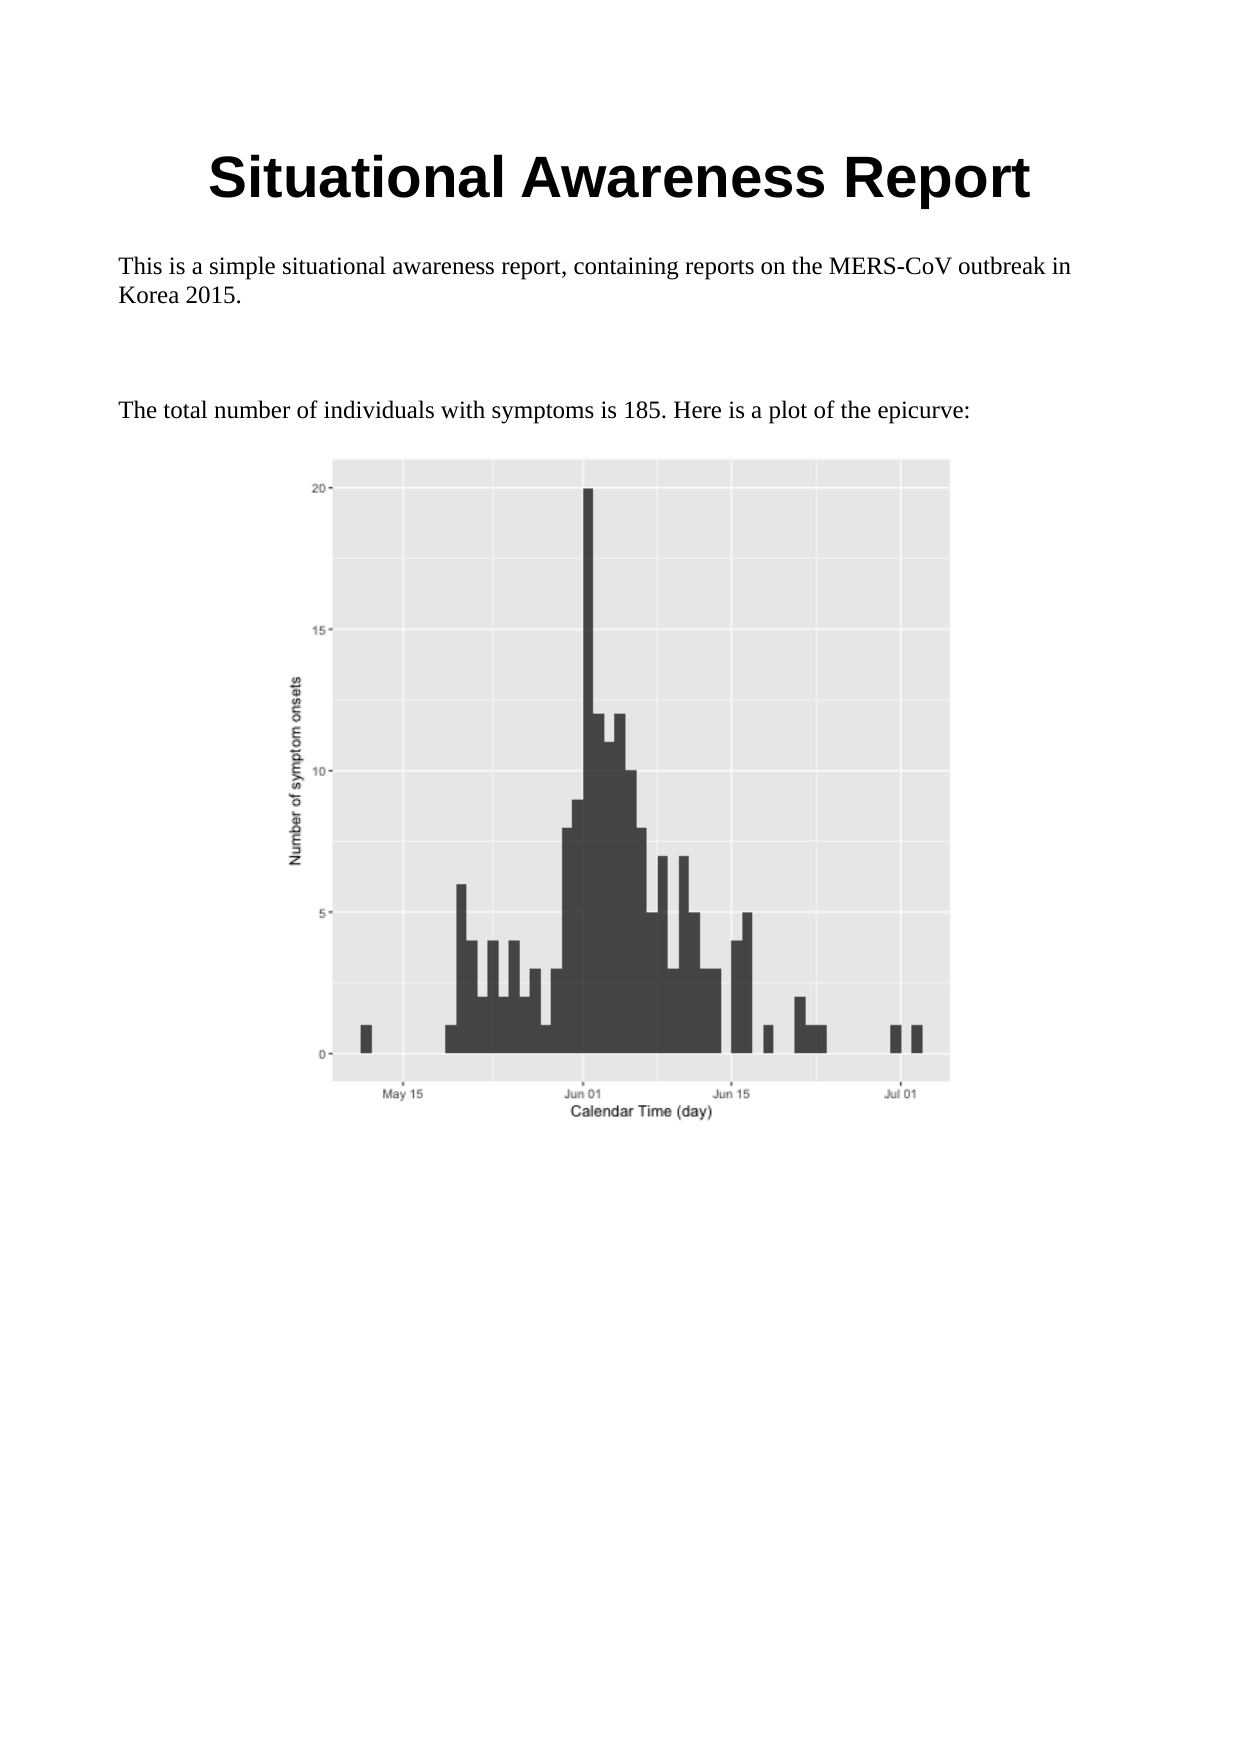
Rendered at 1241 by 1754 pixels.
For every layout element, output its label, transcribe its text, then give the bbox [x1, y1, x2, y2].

text This is a simple situational awareness report, containing reports on the MERS-CoV outbreak in Korea 2015. [118, 251, 1122, 309]
picture [282, 452, 958, 1128]
text The total number of individuals with symptoms is 185. Here is a plot of the epicurve: [118, 395, 1122, 424]
title Situational Awareness Report [118, 143, 1122, 210]
